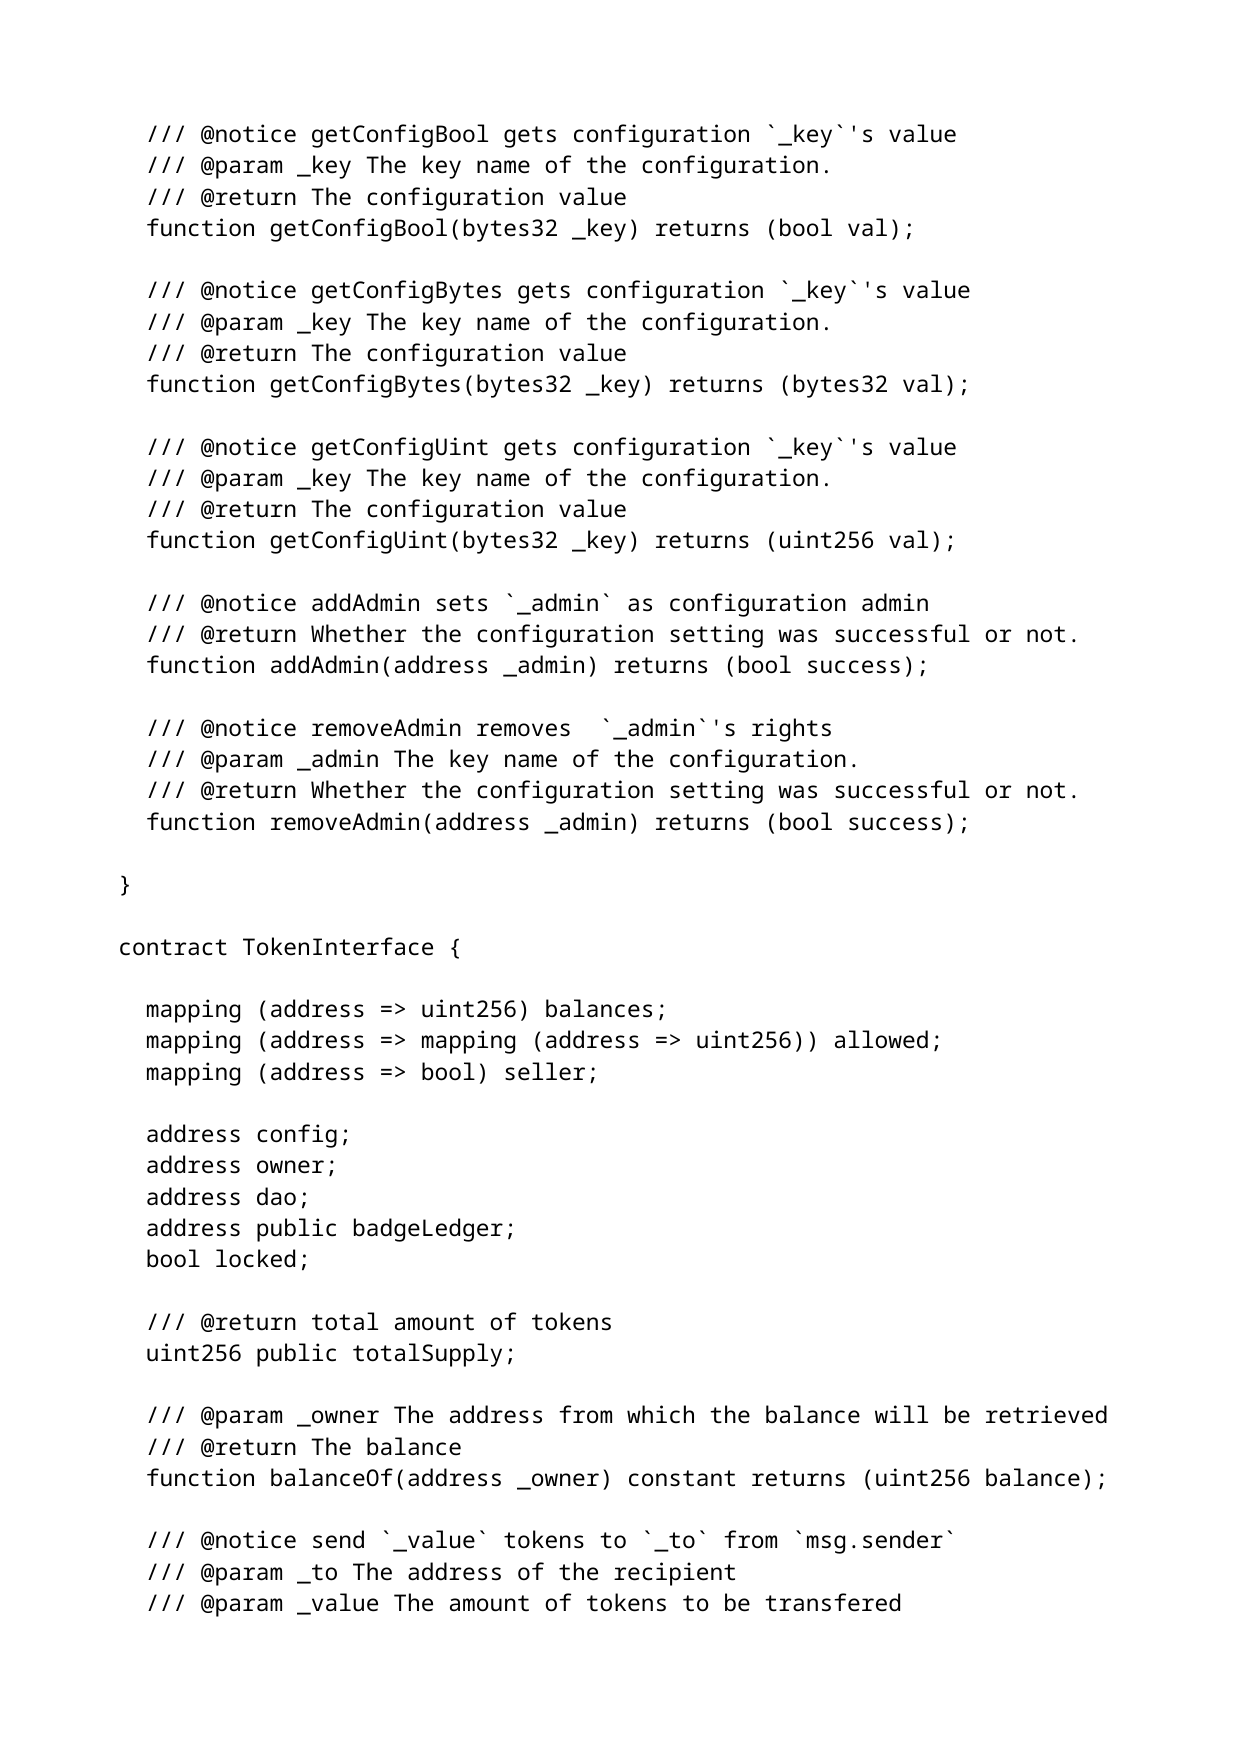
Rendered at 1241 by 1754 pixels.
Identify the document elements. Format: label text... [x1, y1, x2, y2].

text /// @param _to The address of the recipient [118, 1556, 1122, 1587]
text function getConfigBytes(bytes32 _key) returns (bytes32 val); [118, 368, 1122, 399]
text /// @param _admin The key name of the configuration. [118, 743, 1122, 774]
text /// @return The balance [118, 1431, 1122, 1462]
text function addAdmin(address _admin) returns (bool success); [118, 649, 1122, 681]
text /// @notice getConfigUint gets configuration `_key`'s value [118, 431, 1122, 462]
text /// @param _owner The address from which the balance will be retrieved [118, 1399, 1122, 1431]
text contract TokenInterface { [118, 931, 1122, 962]
text /// @return The configuration value [118, 337, 1122, 368]
text /// @return Whether the configuration setting was successful or not. [118, 618, 1122, 649]
text /// @param _key The key name of the configuration. [118, 306, 1122, 337]
text mapping (address => bool) seller; [118, 1056, 1122, 1087]
text bool locked; [118, 1243, 1122, 1274]
text address config; [118, 1118, 1122, 1149]
text address public badgeLedger; [118, 1212, 1122, 1243]
text mapping (address => mapping (address => uint256)) allowed; [118, 1024, 1122, 1056]
text function getConfigBool(bytes32 _key) returns (bool val); [118, 212, 1122, 243]
text /// @notice getConfigBool gets configuration `_key`'s value [118, 118, 1122, 149]
text address owner; [118, 1149, 1122, 1181]
text /// @notice send `_value` tokens to `_to` from `msg.sender` [118, 1524, 1122, 1556]
text /// @param _key The key name of the configuration. [118, 149, 1122, 181]
text mapping (address => uint256) balances; [118, 993, 1122, 1024]
text address dao; [118, 1181, 1122, 1212]
text function balanceOf(address _owner) constant returns (uint256 balance); [118, 1462, 1122, 1493]
text function getConfigUint(bytes32 _key) returns (uint256 val); [118, 524, 1122, 556]
text /// @notice removeAdmin removes `_admin`'s rights [118, 712, 1122, 743]
text uint256 public totalSupply; [118, 1337, 1122, 1368]
text /// @return total amount of tokens [118, 1306, 1122, 1337]
text /// @notice getConfigBytes gets configuration `_key`'s value [118, 274, 1122, 306]
text /// @return Whether the configuration setting was successful or not. [118, 774, 1122, 806]
text /// @param _value The amount of tokens to be transfered [118, 1587, 1122, 1618]
text /// @return The configuration value [118, 181, 1122, 212]
text /// @return The configuration value [118, 493, 1122, 524]
text } [118, 868, 1122, 899]
text /// @param _key The key name of the configuration. [118, 462, 1122, 493]
text /// @notice addAdmin sets `_admin` as configuration admin [118, 587, 1122, 618]
text function removeAdmin(address _admin) returns (bool success); [118, 806, 1122, 837]
